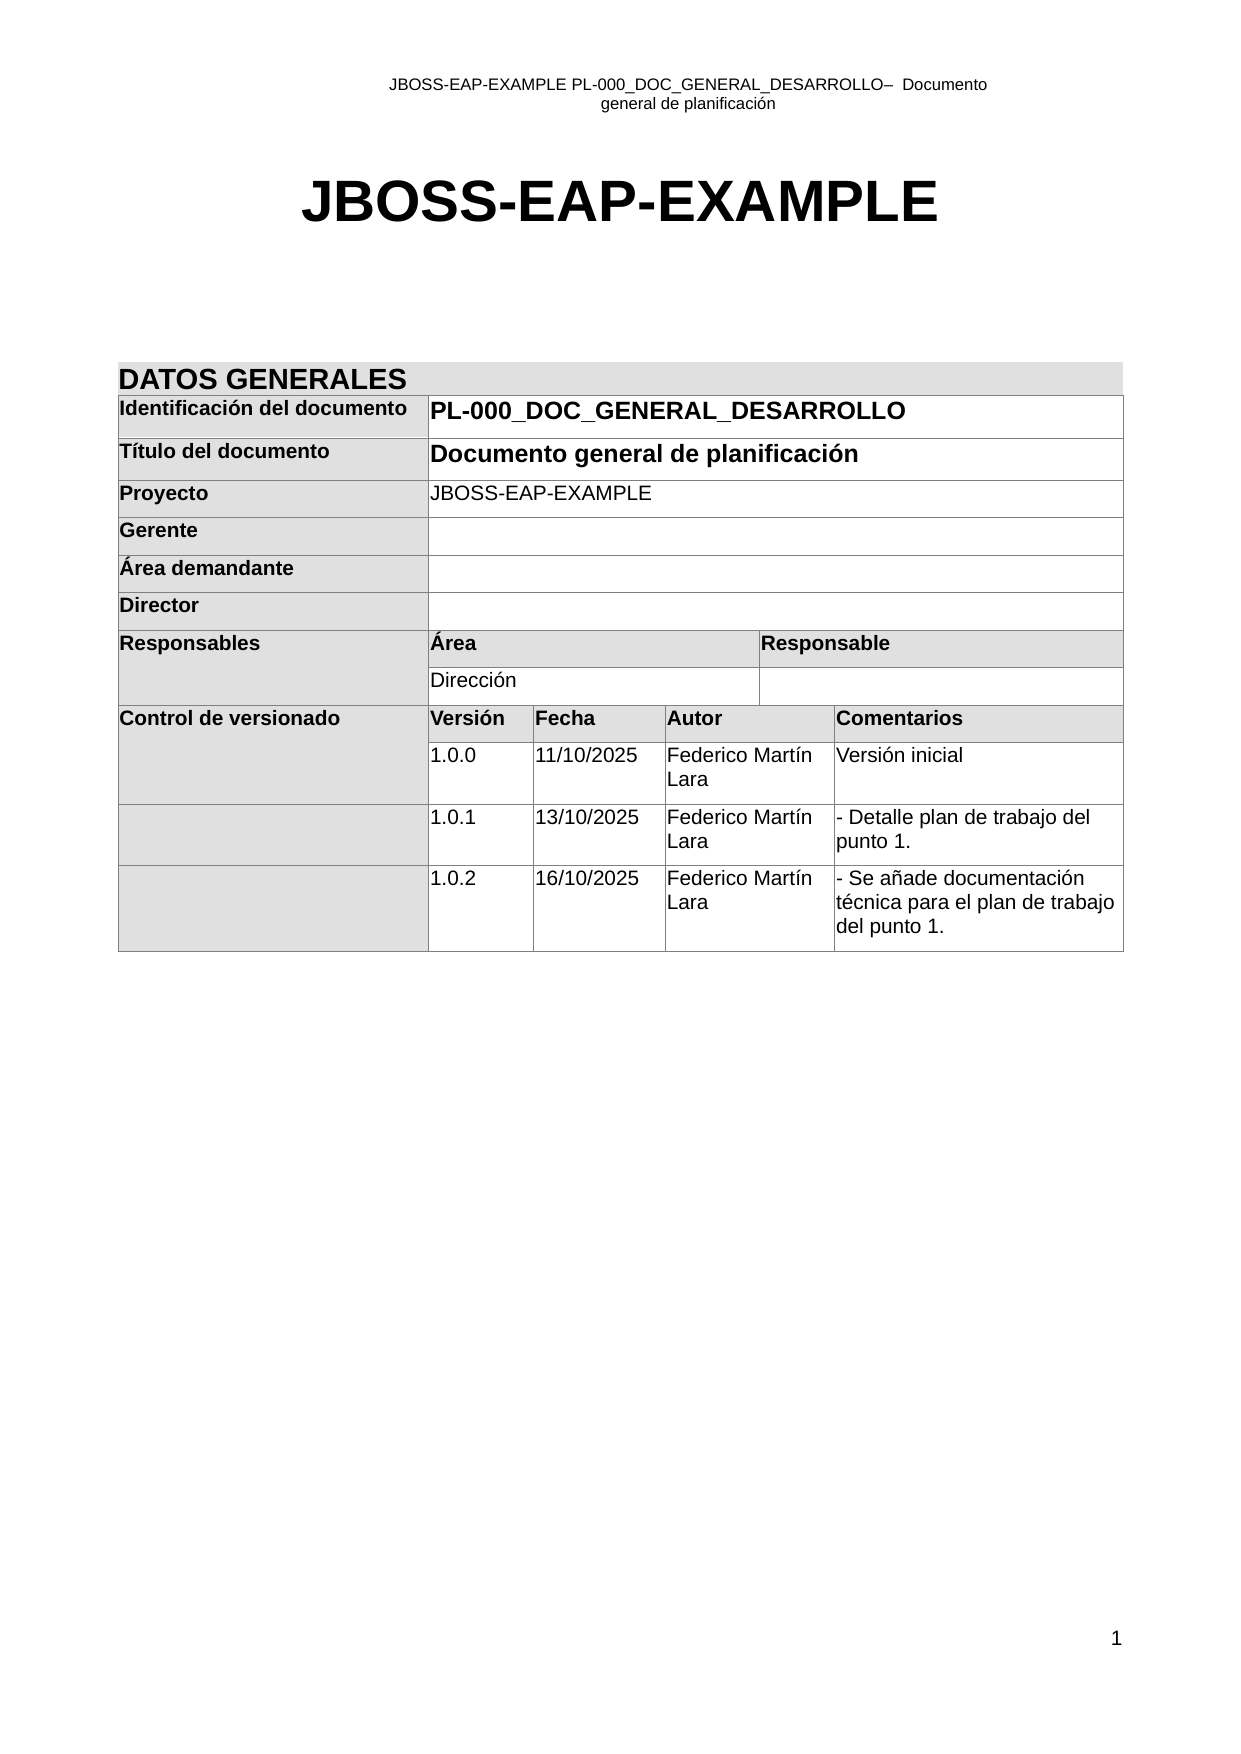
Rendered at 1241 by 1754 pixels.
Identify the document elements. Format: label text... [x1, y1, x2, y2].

table_cell Dirección [429, 668, 759, 705]
table_cell Gerente [119, 518, 428, 555]
table_cell Área demandante [119, 556, 428, 592]
text JBOSS-EAP-EXAMPLE [118, 167, 1122, 234]
table_cell 13/10/2025 [534, 805, 665, 865]
table_cell Versión inicial [835, 743, 1123, 804]
table_cell Federico Martín Lara [666, 866, 834, 951]
table_cell PL-000_DOC_GENERAL_DESARROLLO [429, 396, 1123, 437]
table_cell Comentarios [835, 706, 1123, 742]
table_cell Identificación del documento [119, 396, 428, 437]
table_cell [429, 593, 1123, 630]
table_cell Director [119, 593, 428, 630]
table_cell [119, 805, 428, 865]
table_cell Versión [429, 706, 533, 742]
table_cell 16/10/2025 [534, 866, 665, 951]
table_cell Responsables [119, 631, 428, 705]
table_cell - Detalle plan de trabajo del punto 1. [835, 805, 1123, 865]
table_cell Federico Martín Lara [666, 743, 834, 804]
table_cell [429, 518, 1123, 555]
table_cell 1.0.0 [429, 743, 533, 804]
table_cell Título del documento [119, 439, 428, 480]
table_cell 11/10/2025 [534, 743, 665, 804]
table_cell Responsable [760, 631, 1123, 667]
table_header DATOS GENERALES [118, 362, 1123, 395]
table_cell JBOSS-EAP-EXAMPLE [429, 481, 1123, 517]
table_cell Área [429, 631, 759, 667]
table_cell Control de versionado [119, 706, 428, 804]
table_cell Autor [666, 706, 834, 742]
table_cell [119, 866, 428, 951]
table_cell - Se añade documentación técnica para el plan de trabajo del punto 1. [835, 866, 1123, 951]
table_cell [429, 556, 1123, 592]
table_cell Federico Martín Lara [666, 805, 834, 865]
table_cell [760, 668, 1123, 705]
table_cell Fecha [534, 706, 665, 742]
table_cell Proyecto [119, 481, 428, 517]
table_cell 1.0.1 [429, 805, 533, 865]
table_cell Documento general de planificación [429, 439, 1123, 480]
table_cell 1.0.2 [429, 866, 533, 951]
